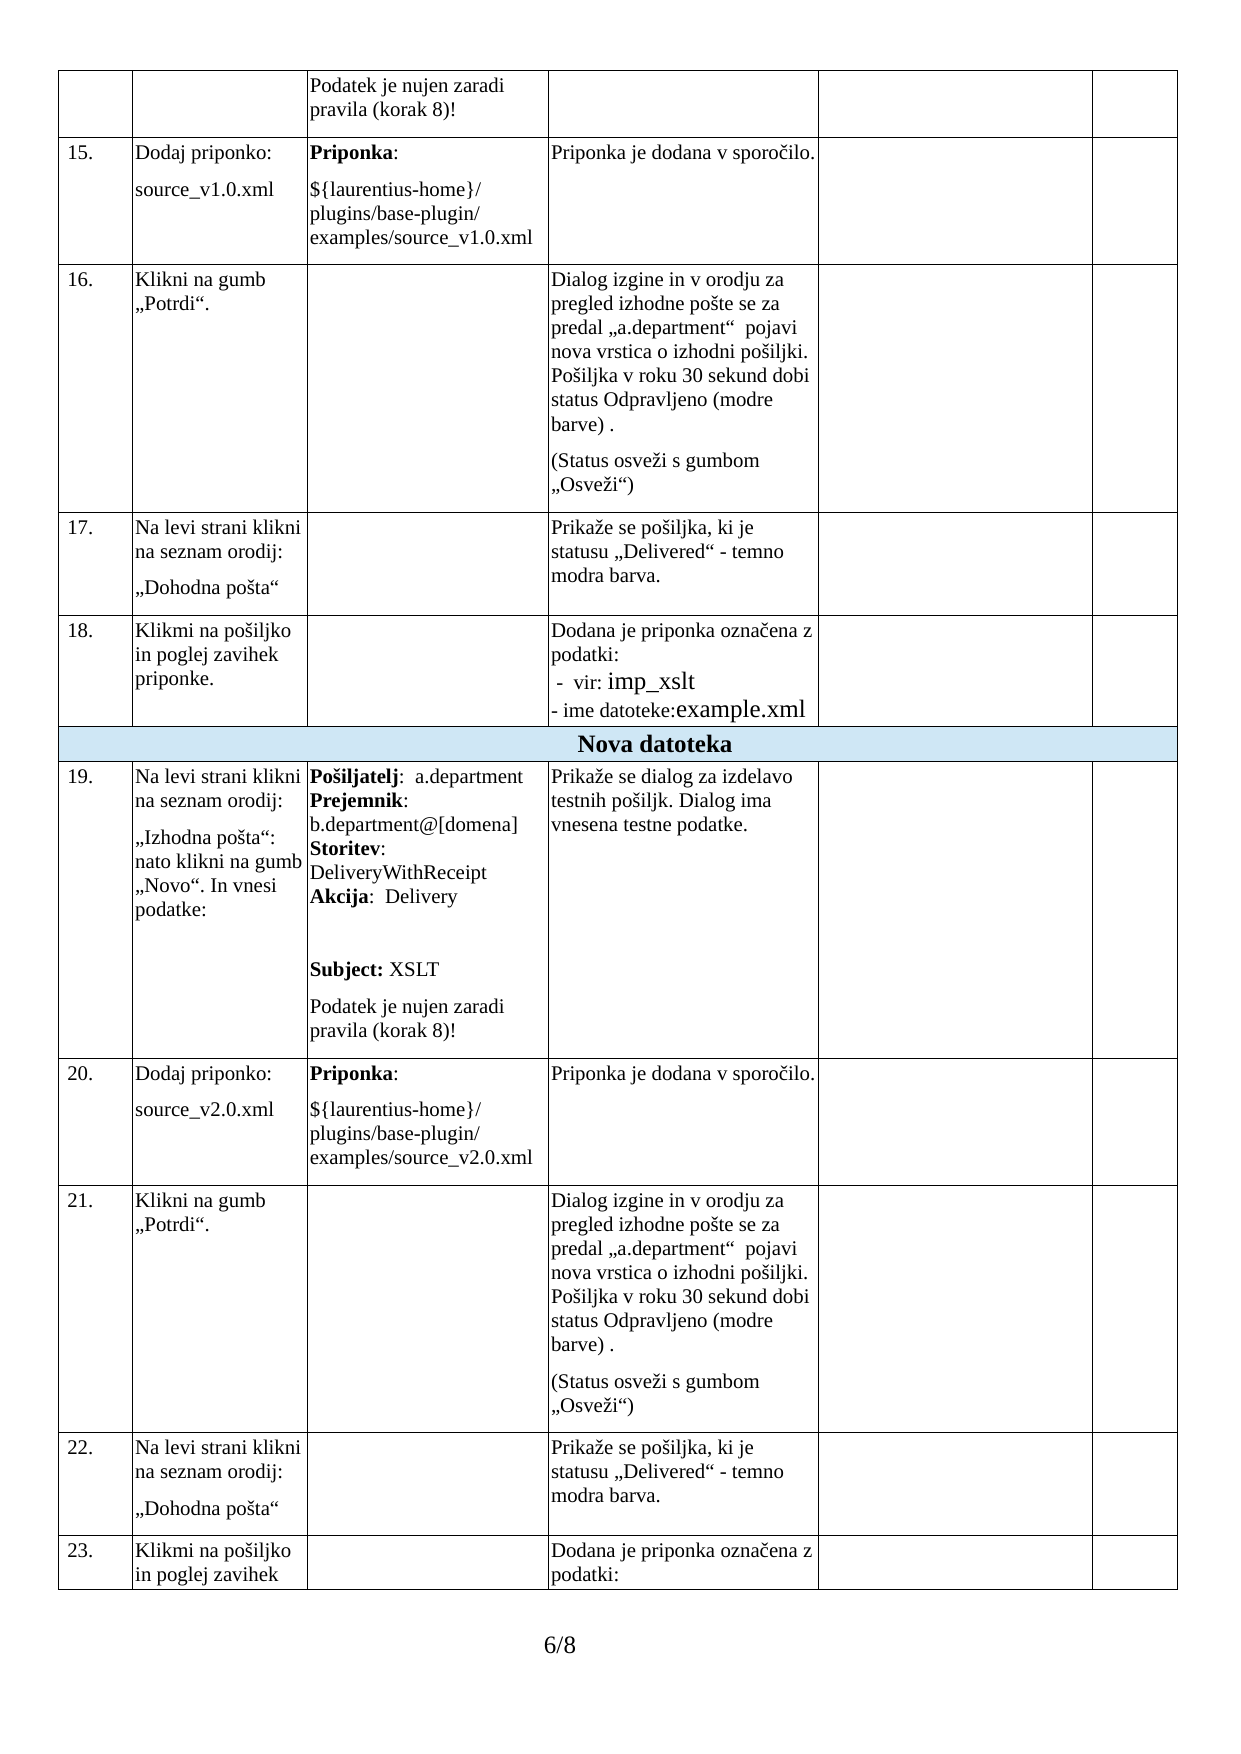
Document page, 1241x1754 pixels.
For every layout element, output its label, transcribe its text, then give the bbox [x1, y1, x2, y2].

table_cell Dialog izgine in v orodju za pregled izhodne pošte se za predal „a.department“ pojavi nova vrstica o izhodni pošiljki. Pošiljka v roku 30 sekund dobi status Odpravljeno (modre barve) . (Status osveži s gumbom „Osveži“) [549, 265, 818, 512]
table_cell [819, 265, 1092, 512]
table_cell Priponka: ${laurentius-home}/plugins/base-plugin/examples/source_v2.0.xml [308, 1059, 548, 1185]
table_cell [819, 513, 1092, 615]
table_cell Klikmi na pošiljko in poglej zavihek priponke. [133, 616, 307, 726]
table_cell [59, 1433, 132, 1535]
table_cell Na levi strani klikni na seznam orodij: „Dohodna pošta“ [133, 1433, 307, 1535]
table_cell Priponka je dodana v sporočilo. [549, 1059, 818, 1185]
table_cell Podatek je nujen zaradi pravila (korak 8)! [308, 71, 548, 137]
table_cell [308, 1433, 548, 1535]
table_cell [819, 71, 1092, 137]
table_cell Na levi strani klikni na seznam orodij: „Dohodna pošta“ [133, 513, 307, 615]
table_cell [308, 1536, 548, 1589]
table_cell [549, 71, 818, 137]
table_cell [1093, 1433, 1177, 1535]
table_cell [1093, 1059, 1177, 1185]
table_cell [59, 1186, 132, 1432]
table_cell [1093, 616, 1177, 726]
table_cell [308, 513, 548, 615]
table_cell [819, 762, 1092, 1057]
table_cell Klikmi na pošiljko in poglej zavihek [133, 1536, 307, 1589]
table_cell [59, 1059, 132, 1185]
table_cell Dodaj priponko: source_v2.0.xml [133, 1059, 307, 1185]
table_cell Dodaj priponko: source_v1.0.xml [133, 138, 307, 264]
table_cell [59, 513, 132, 615]
table_cell [1093, 1536, 1177, 1589]
table_cell Na levi strani klikni na seznam orodij: „Izhodna pošta“: nato klikni na gumb „Novo“. In vnesi podatke: [133, 762, 307, 1057]
table_cell [819, 138, 1092, 264]
table_cell Dodana je priponka označena z podatki: - vir: imp_xslt - ime datoteke:example.xml [549, 616, 818, 726]
table_cell Nova datoteka [59, 727, 1177, 761]
table_cell [59, 762, 132, 1057]
table_cell [59, 71, 132, 137]
table_cell [819, 616, 1092, 726]
table_cell [133, 71, 307, 137]
table_cell Dodana je priponka označena z podatki: [549, 1536, 818, 1589]
table_cell Pošiljatelj: a.department Prejemnik: b.department@[domena] Storitev: DeliveryWithReceipt Akcija: Delivery Subject: XSLT Podatek je nujen zaradi pravila (korak 8)! [308, 762, 548, 1057]
table_cell [819, 1536, 1092, 1589]
table_cell [1093, 1186, 1177, 1432]
table_cell [308, 616, 548, 726]
table_cell Dialog izgine in v orodju za pregled izhodne pošte se za predal „a.department“ pojavi nova vrstica o izhodni pošiljki. Pošiljka v roku 30 sekund dobi status Odpravljeno (modre barve) . (Status osveži s gumbom „Osveži“) [549, 1186, 818, 1432]
table_cell [308, 265, 548, 512]
table_cell [59, 138, 132, 264]
table_cell [308, 1186, 548, 1432]
table_cell [59, 265, 132, 512]
table_cell Klikni na gumb „Potrdi“. [133, 1186, 307, 1432]
table_cell Prikaže se dialog za izdelavo testnih pošiljk. Dialog ima vnesena testne podatke. [549, 762, 818, 1057]
table_cell Klikni na gumb „Potrdi“. [133, 265, 307, 512]
table_cell [1093, 138, 1177, 264]
table_cell [1093, 513, 1177, 615]
table_cell [59, 1536, 132, 1589]
table_cell [1093, 71, 1177, 137]
table_cell [819, 1186, 1092, 1432]
table_cell Prikaže se pošiljka, ki je statusu „Delivered“ - temno modra barva. [549, 1433, 818, 1535]
table_cell [1093, 265, 1177, 512]
table_cell Priponka je dodana v sporočilo. [549, 138, 818, 264]
table_cell Prikaže se pošiljka, ki je statusu „Delivered“ - temno modra barva. [549, 513, 818, 615]
table_cell [819, 1433, 1092, 1535]
table_cell Priponka: ${laurentius-home}/plugins/base-plugin/examples/source_v1.0.xml [308, 138, 548, 264]
table_cell [819, 1059, 1092, 1185]
table_cell [59, 616, 132, 726]
table_cell [1093, 762, 1177, 1057]
